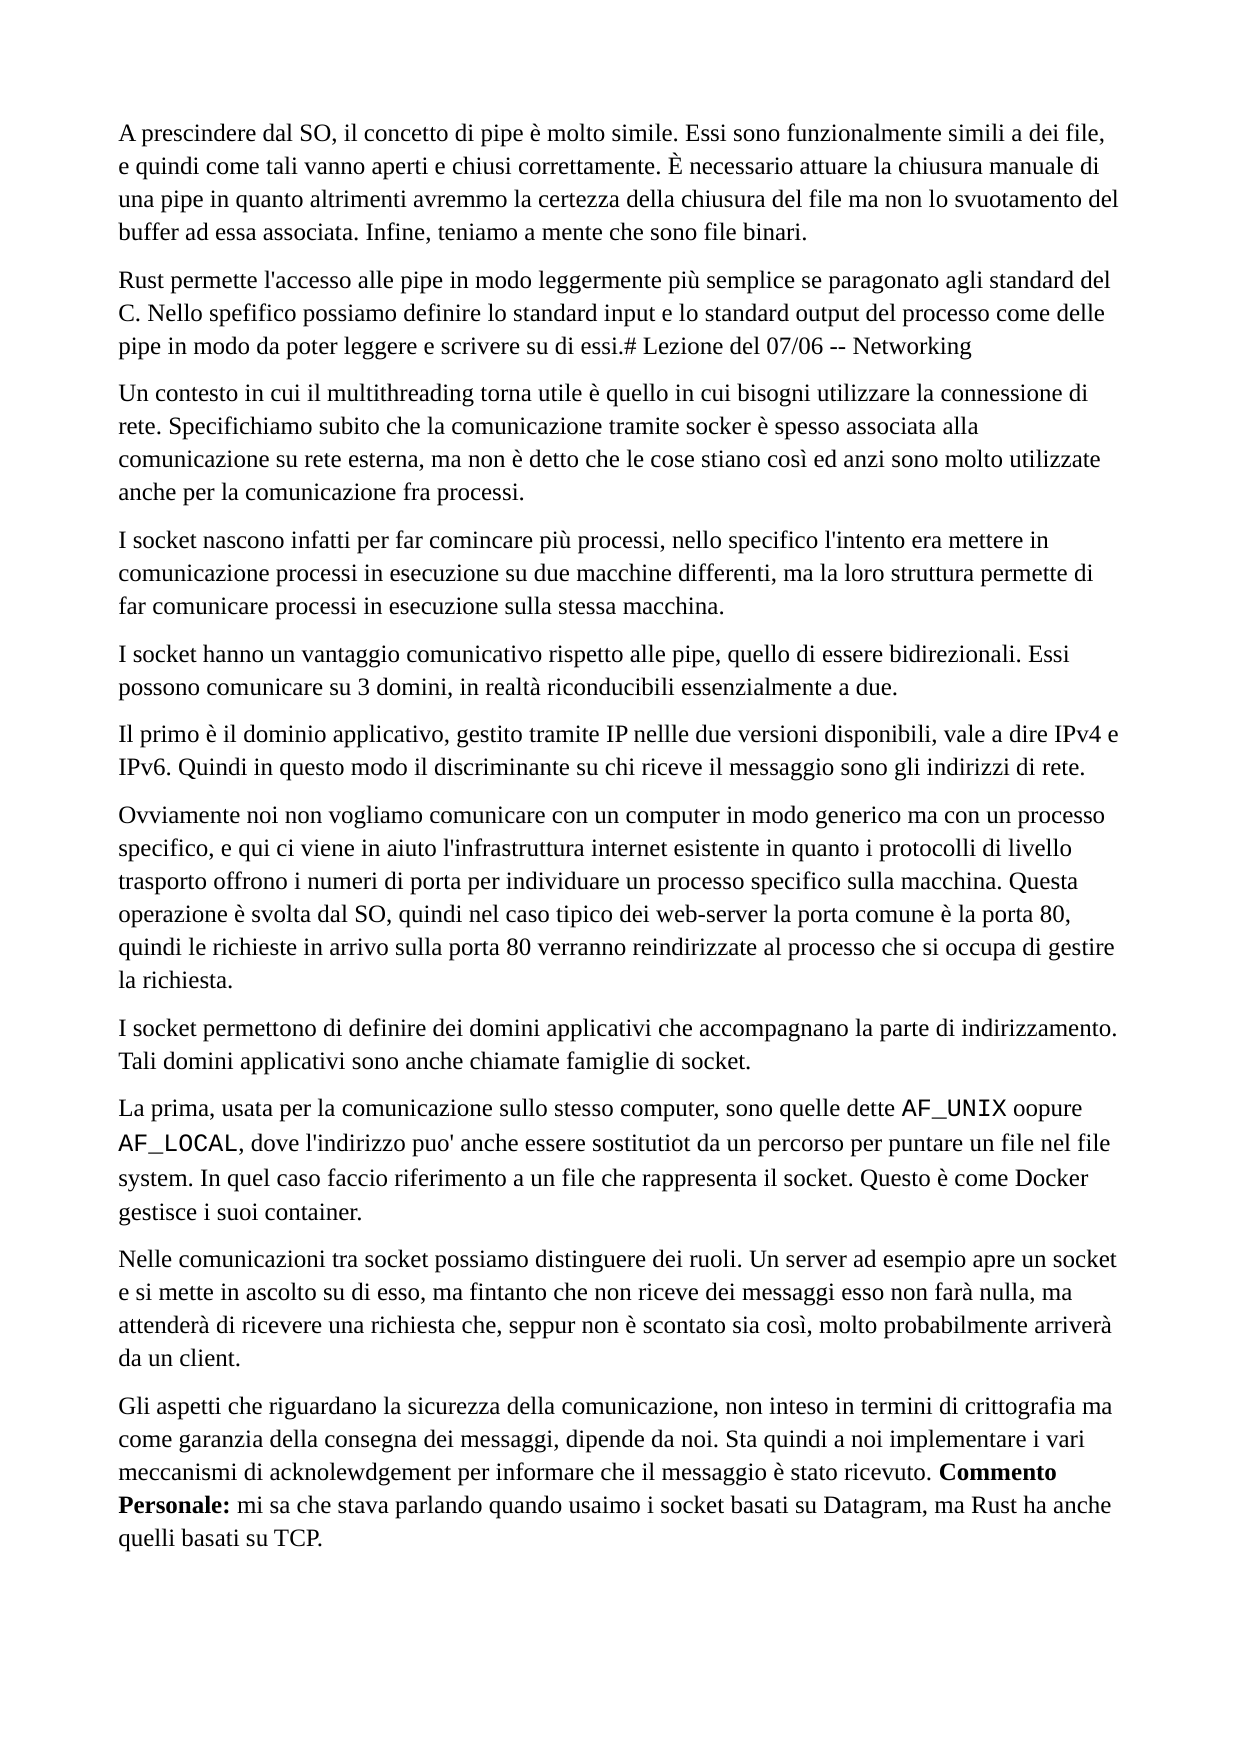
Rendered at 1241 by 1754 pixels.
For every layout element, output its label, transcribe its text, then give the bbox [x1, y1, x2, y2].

text Il primo è il dominio applicativo, gestito tramite IP nellle due versioni disponibili, vale a dire IPv4 e IPv6. Quindi in questo modo il discriminante su chi riceve il messaggio sono gli indirizzi di rete. [118, 719, 1122, 781]
text I socket nascono infatti per far comincare più processi, nello specifico l'intento era mettere in comunicazione processi in esecuzione su due macchine differenti, ma la loro struttura permette di far comunicare processi in esecuzione sulla stessa macchina. [118, 525, 1122, 620]
text Nelle comunicazioni tra socket possiamo distinguere dei ruoli. Un server ad esempio apre un socket e si mette in ascolto su di esso, ma fintanto che non riceve dei messaggi esso non farà nulla, ma attenderà di ricevere una richiesta che, seppur non è scontato sia così, molto probabilmente arriverà da un client. [118, 1244, 1122, 1372]
text Rust permette l'accesso alle pipe in modo leggermente più semplice se paragonato agli standard del C. Nello spefifico possiamo definire lo standard input e lo standard output del processo come delle pipe in modo da poter leggere e scrivere su di essi.# Lezione del 07/06 -- Networking [118, 265, 1122, 359]
text I socket hanno un vantaggio comunicativo rispetto alle pipe, quello di essere bidirezionali. Essi possono comunicare su 3 domini, in realtà riconducibili essenzialmente a due. [118, 639, 1122, 701]
text Gli aspetti che riguardano la sicurezza della comunicazione, non inteso in termini di crittografia ma come garanzia della consegna dei messaggi, dipende da noi. Sta quindi a noi implementare i vari meccanismi di acknolewdgement per informare che il messaggio è stato ricevuto. Commento Personale: mi sa che stava parlando quando usaimo i socket basati su Datagram, ma Rust ha anche quelli basati su TCP. [118, 1391, 1122, 1552]
text La prima, usata per la comunicazione sullo stesso computer, sono quelle dette AF_UNIX oopure AF_LOCAL, dove l'indirizzo puo' anche essere sostitutiot da un percorso per puntare un file nel file system. In quel caso faccio riferimento a un file che rappresenta il socket. Questo è come Docker gestisce i suoi container. [118, 1093, 1122, 1225]
text A prescindere dal SO, il concetto di pipe è molto simile. Essi sono funzionalmente simili a dei file, e quindi come tali vanno aperti e chiusi correttamente. È necessario attuare la chiusura manuale di una pipe in quanto altrimenti avremmo la certezza della chiusura del file ma non lo svuotamento del buffer ad essa associata. Infine, teniamo a mente che sono file binari. [118, 118, 1122, 246]
text Un contesto in cui il multithreading torna utile è quello in cui bisogni utilizzare la connessione di rete. Specifichiamo subito che la comunicazione tramite socker è spesso associata alla comunicazione su rete esterna, ma non è detto che le cose stiano così ed anzi sono molto utilizzate anche per la comunicazione fra processi. [118, 378, 1122, 506]
text Ovviamente noi non vogliamo comunicare con un computer in modo generico ma con un processo specifico, e qui ci viene in aiuto l'infrastruttura internet esistente in quanto i protocolli di livello trasporto offrono i numeri di porta per individuare un processo specifico sulla macchina. Questa operazione è svolta dal SO, quindi nel caso tipico dei web-server la porta comune è la porta 80, quindi le richieste in arrivo sulla porta 80 verranno reindirizzate al processo che si occupa di gestire la richiesta. [118, 800, 1122, 994]
text I socket permettono di definire dei domini applicativi che accompagnano la parte di indirizzamento. Tali domini applicativi sono anche chiamate famiglie di socket. [118, 1013, 1122, 1074]
